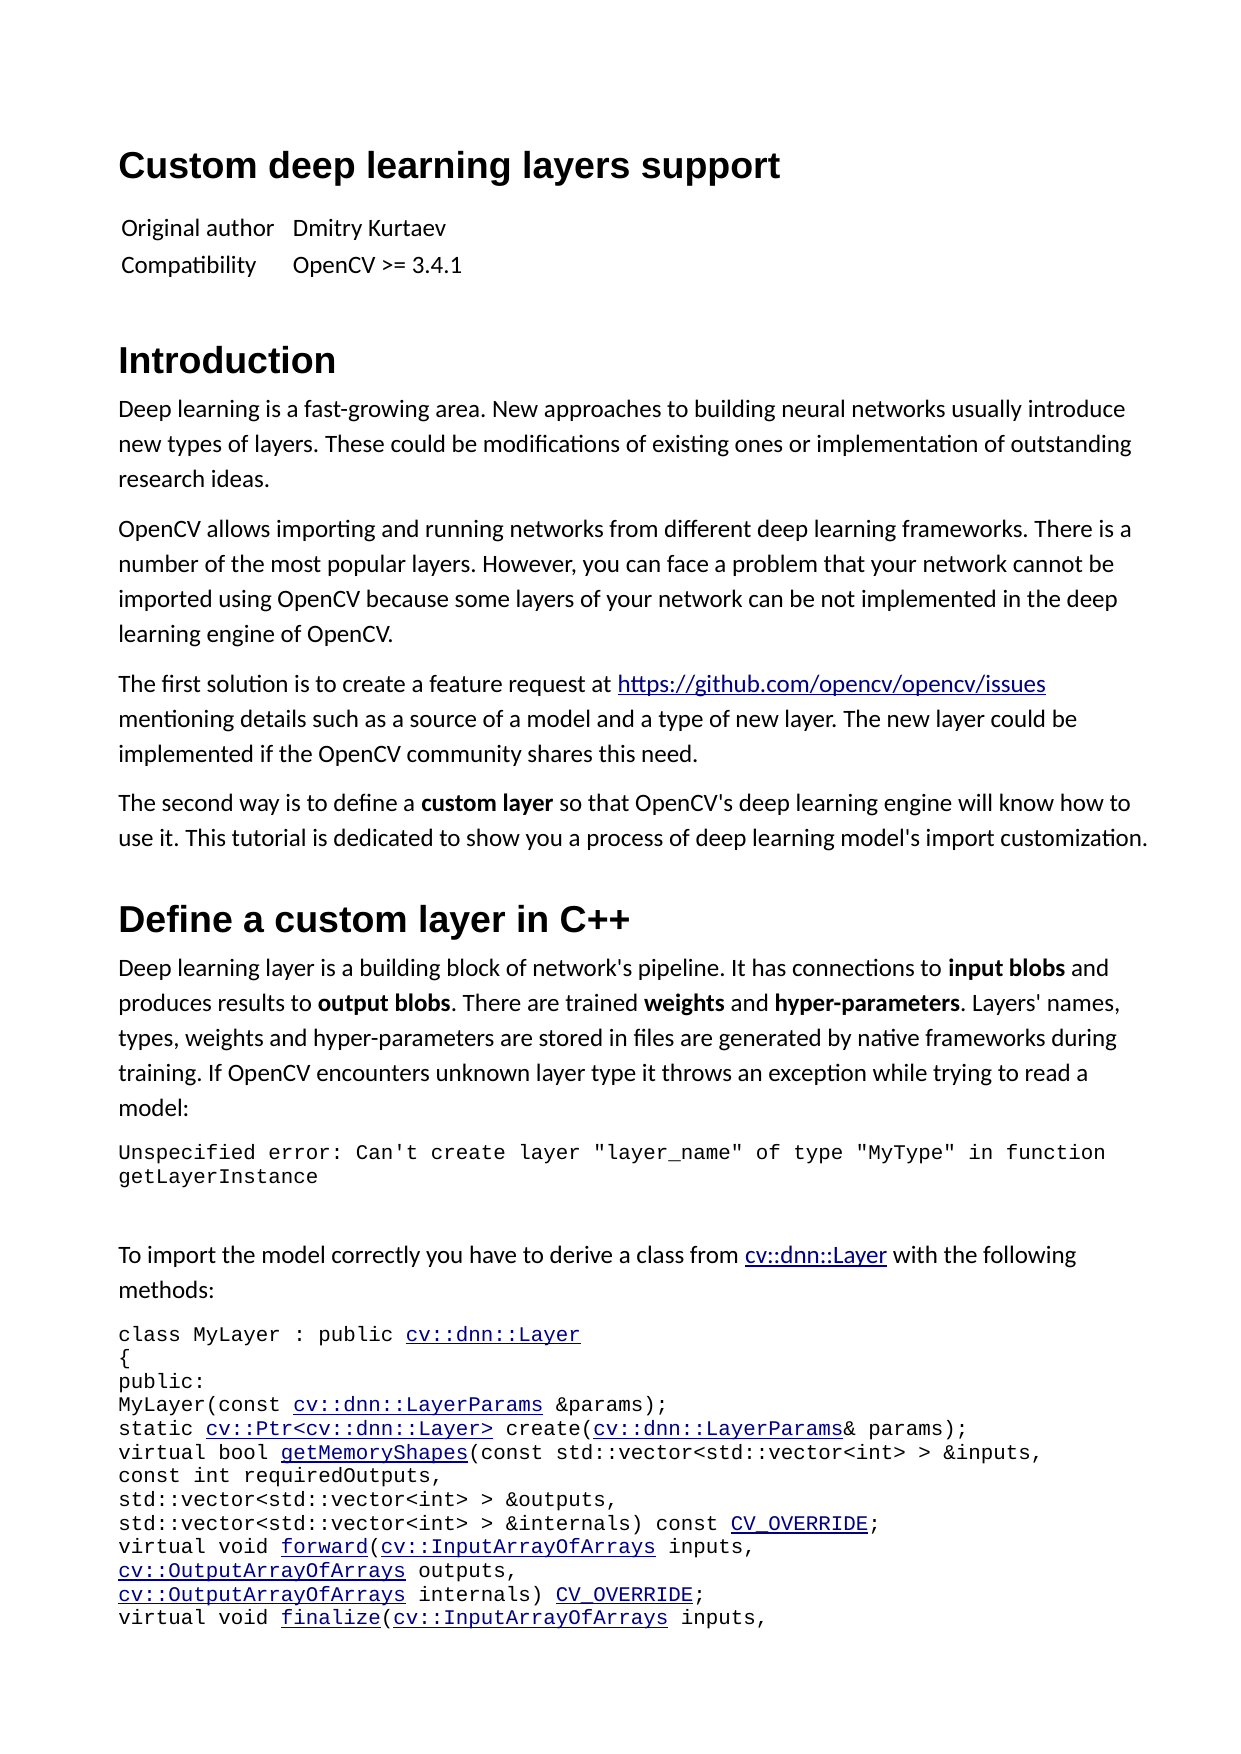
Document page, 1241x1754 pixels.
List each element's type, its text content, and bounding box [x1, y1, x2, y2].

text cv::OutputArrayOfArrays internals) CV_OVERRIDE; [118, 1584, 1163, 1607]
text public: [118, 1371, 1163, 1394]
subtitle Custom deep learning layers support [118, 143, 1163, 186]
text MyLayer(const cv::dnn::LayerParams &params); [118, 1394, 1163, 1418]
text std::vector<std::vector<int> > &internals) const CV_OVERRIDE; [118, 1513, 1163, 1536]
text Unspecified error: Can't create layer "layer_name" of type "MyType" in function getLayerInstance [118, 1142, 1163, 1189]
text std::vector<std::vector<int> > &outputs, [118, 1489, 1163, 1513]
table_header [290, 199, 481, 210]
table_header [118, 199, 290, 210]
text class MyLayer : public cv::dnn::Layer [118, 1323, 1163, 1347]
text The second way is to define a custom layer so that OpenCV's deep learning engine will know how to use it. This tutorial is dedicated to show you a process of deep learning model's import customization. [118, 787, 1163, 853]
text static cv::Ptr<cv::dnn::Layer> create(cv::dnn::LayerParams& params); [118, 1418, 1163, 1442]
table_cell Original author [118, 210, 290, 246]
text const int requiredOutputs, [118, 1465, 1163, 1489]
table_cell OpenCV >= 3.4.1 [290, 246, 481, 282]
text virtual void forward(cv::InputArrayOfArrays inputs, [118, 1536, 1163, 1560]
text To import the model correctly you have to derive a class from cv::dnn::Layer with the following methods: [118, 1239, 1163, 1304]
text The first solution is to create a feature request at https://github.com/opencv/opencv/issues mentioning details such as a source of a model and a type of new layer. The new layer could be implemented if the OpenCV community shares this need. [118, 668, 1163, 768]
text virtual bool getMemoryShapes(const std::vector<std::vector<int> > &inputs, [118, 1442, 1163, 1465]
text Deep learning is a fast-growing area. New approaches to building neural networks usually introduce new types of layers. These could be modifications of existing ones or implementation of outstanding research ideas. [118, 393, 1163, 494]
subtitle Define a custom layer in C++ [118, 897, 1163, 940]
text virtual void finalize(cv::InputArrayOfArrays inputs, [118, 1607, 1163, 1631]
text OpenCV allows importing and running networks from different deep learning frameworks. There is a number of the most popular layers. However, you can face a problem that your network cannot be imported using OpenCV because some layers of your network can be not implemented in the deep learning engine of OpenCV. [118, 513, 1163, 649]
text { [118, 1347, 1163, 1371]
table_cell Compatibility [118, 246, 290, 282]
table_cell Dmitry Kurtaev [290, 210, 481, 246]
subtitle Introduction [118, 338, 1163, 381]
text cv::OutputArrayOfArrays outputs, [118, 1560, 1163, 1584]
text Deep learning layer is a building block of network's pipeline. It has connections to input blobs and produces results to output blobs. There are trained weights and hyper-parameters. Layers' names, types, weights and hyper-parameters are stored in files are generated by native frameworks during training. If OpenCV encounters unknown layer type it throws an exception while trying to read a model: [118, 952, 1163, 1123]
